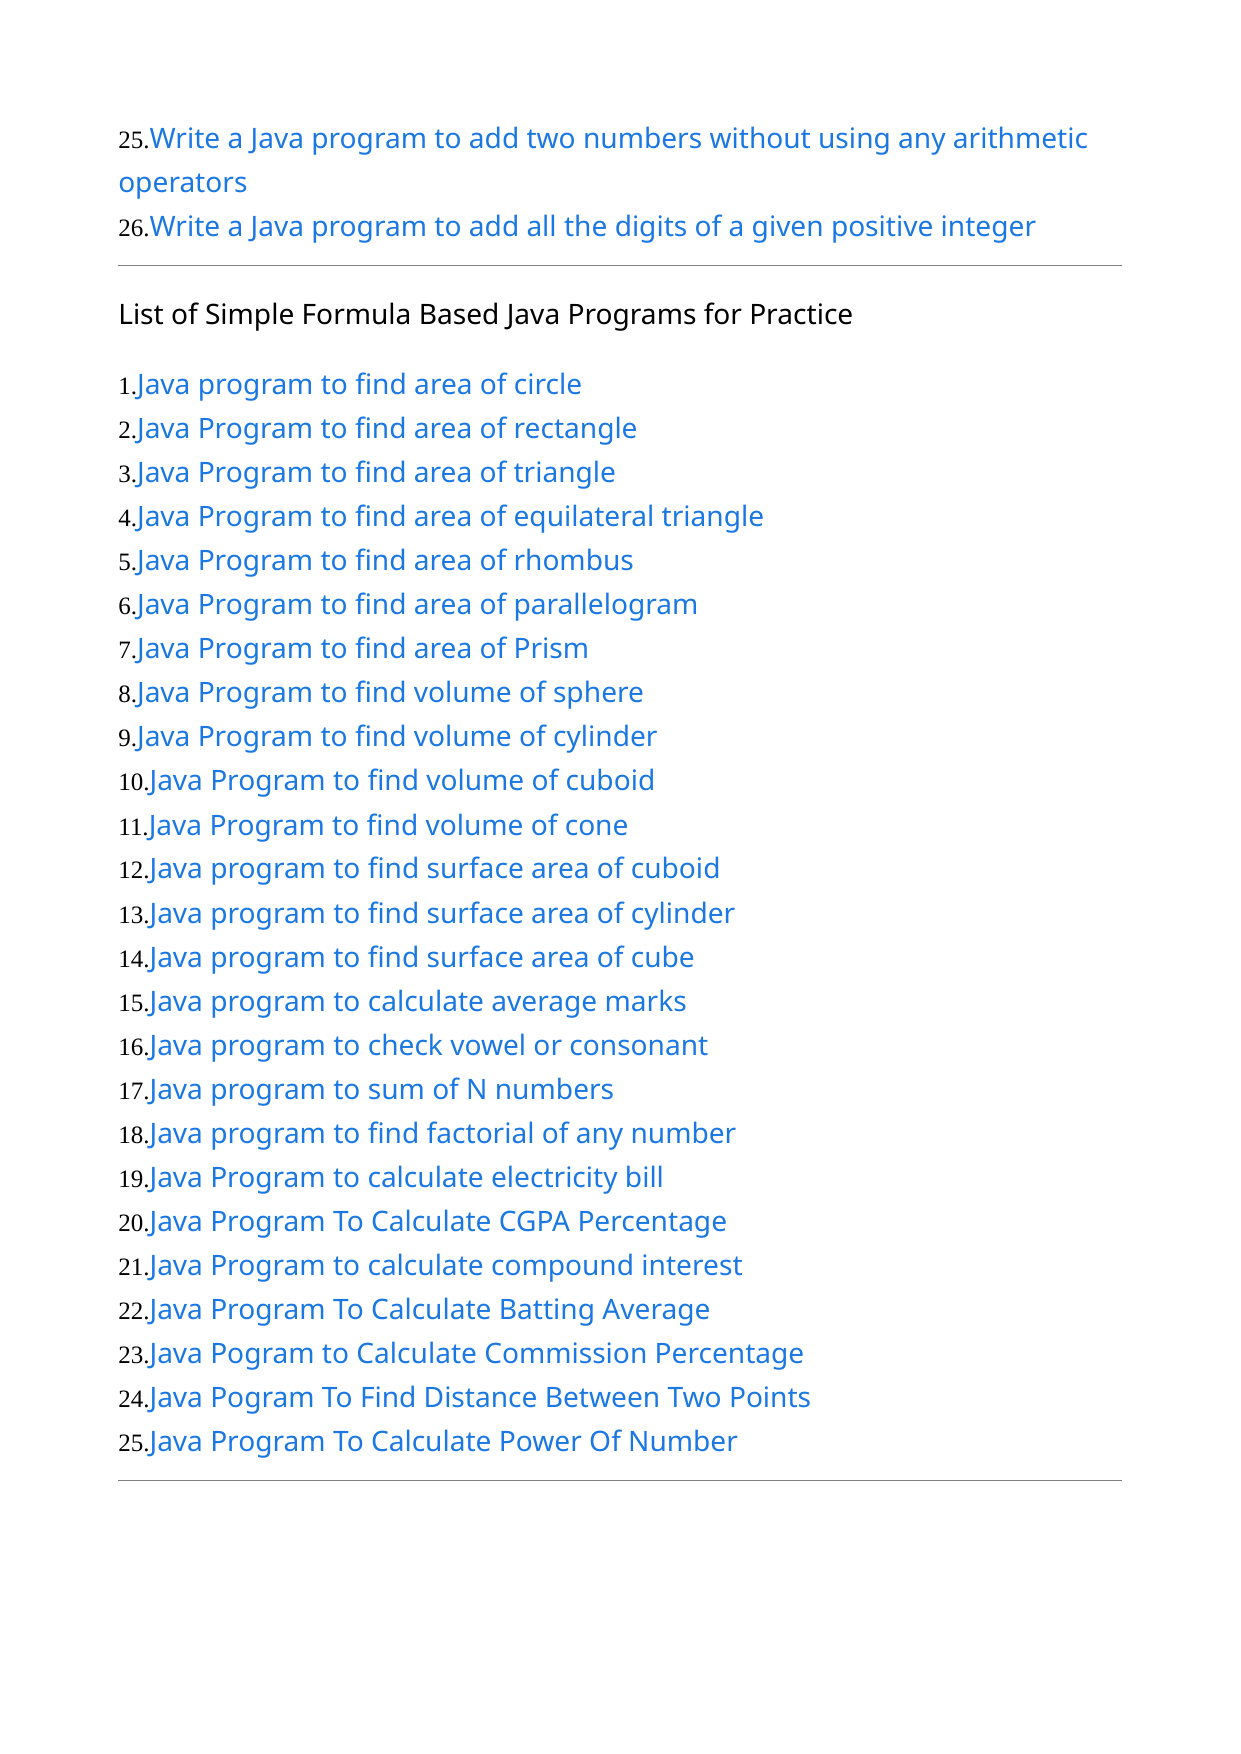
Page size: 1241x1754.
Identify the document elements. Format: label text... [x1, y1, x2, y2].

list Write a Java program to add two numbers without using any arithmetic operators [118, 118, 1122, 201]
list Java Program to find volume of cone [118, 805, 1122, 843]
list Java Program to calculate compound interest [118, 1245, 1122, 1284]
list Java Program to find volume of sphere [118, 673, 1122, 711]
list Java Program To Calculate Power Of Number [118, 1422, 1122, 1460]
list Java Program to calculate electricity bill [118, 1157, 1122, 1196]
list Java program to find factorial of any number [118, 1113, 1122, 1152]
list Java program to find surface area of cube [118, 937, 1122, 975]
list Java Pogram To Find Distance Between Two Points [118, 1378, 1122, 1416]
list Java program to check vowel or consonant [118, 1025, 1122, 1063]
list Java Program To Calculate CGPA Percentage [118, 1201, 1122, 1240]
subtitle List of Simple Formula Based Java Programs for Practice [118, 294, 1122, 333]
list Java Program to find area of rhombus [118, 540, 1122, 579]
list Java program to sum of N numbers [118, 1069, 1122, 1107]
list Java Program to find area of rectangle [118, 408, 1122, 447]
list Java Program To Calculate Batting Average [118, 1289, 1122, 1328]
list Java Program to find volume of cuboid [118, 761, 1122, 799]
list Java Program to find area of parallelogram [118, 584, 1122, 623]
list Java program to find surface area of cylinder [118, 893, 1122, 931]
list Java Program to find area of Prism [118, 628, 1122, 667]
list Java program to calculate average marks [118, 981, 1122, 1019]
list Java Program to find area of equilateral triangle [118, 496, 1122, 535]
list Write a Java program to add all the digits of a given positive integer [118, 206, 1122, 244]
list Java program to find surface area of cuboid [118, 849, 1122, 887]
list Java Pogram to Calculate Commission Percentage [118, 1333, 1122, 1372]
list Java Program to find area of triangle [118, 452, 1122, 491]
list Java program to find area of circle [118, 364, 1122, 402]
list Java Program to find volume of cylinder [118, 717, 1122, 755]
